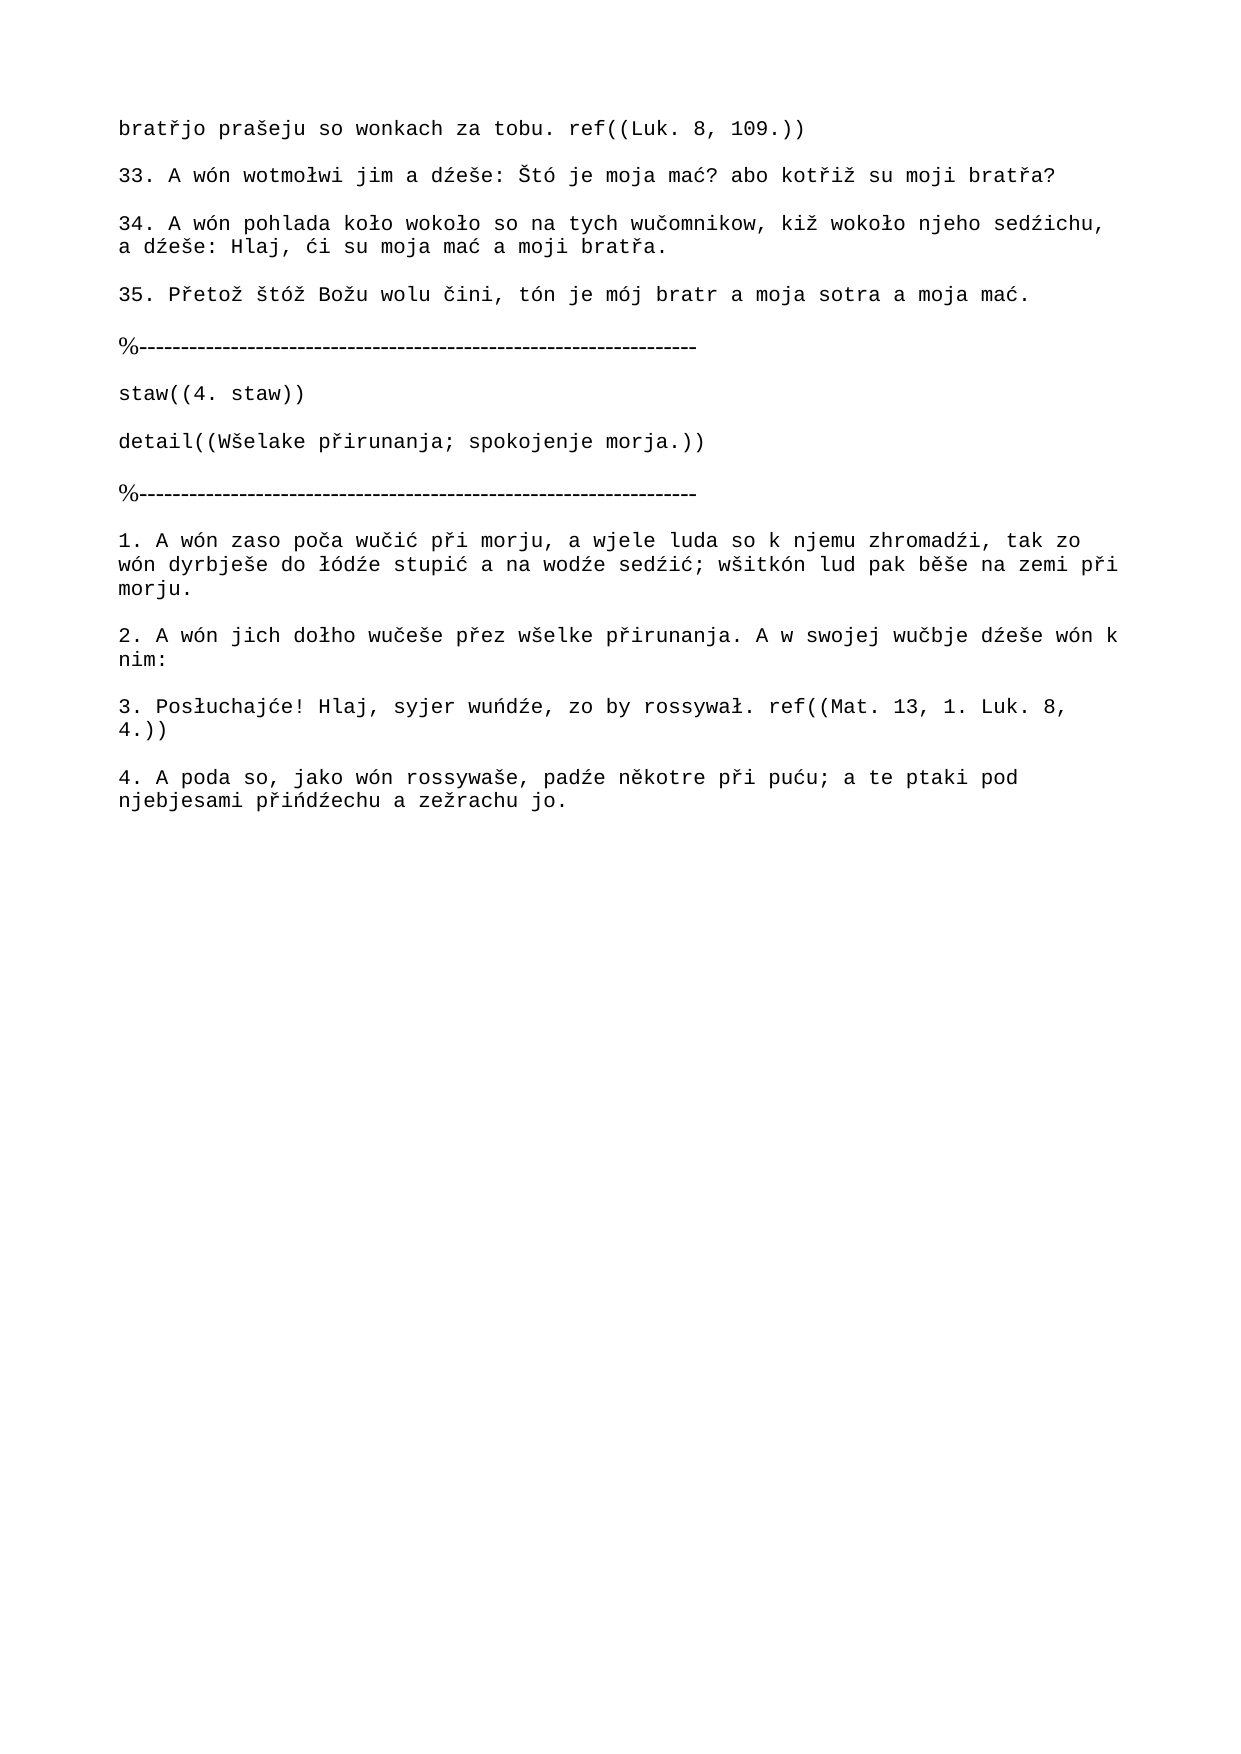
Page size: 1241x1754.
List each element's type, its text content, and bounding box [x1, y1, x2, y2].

text 3. Posłuchajće! Hlaj, syjer wuńdźe, zo by rossywał. ref((Mat. 13, 1. Luk. 8, 4.)) [118, 696, 1122, 743]
text 33. A wón wotmołwi jim a dźeše: Štó je moja mać? abo kotřiž su moji bratřa? [118, 165, 1122, 189]
text 34. A wón pohlada koło wokoło so na tych wučomnikow, kiž wokoło njeho sedźichu, a dźeše: Hlaj, ći su moja mać a moji bratřa. [118, 213, 1122, 260]
text 1. A wón zaso poča wučić při morju, a wjele luda so k njemu zhromadźi, tak zo wón dyrbješe do łódźe stupić a na wodźe sedźić; wšitkón lud pak běše na zemi při morju. [118, 530, 1122, 601]
text bratřjo prašeju so wonkach za tobu. ref((Luk. 8, 109.)) [118, 118, 1122, 142]
text 4. A poda so, jako wón rossywaše, padźe někotre při puću; a te ptaki pod njebjesami přińdźechu a zežrachu jo. [118, 767, 1122, 814]
text 2. A wón jich dołho wučeše přez wšelke přirunanja. A w swojej wučbje dźeše wón k nim: [118, 625, 1122, 672]
text 35. Přetož štóž Božu wolu čini, tón je mój bratr a moja sotra a moja mać. [118, 284, 1122, 307]
text %------------------------------------------------------------------- [118, 478, 1122, 507]
text staw((4. staw)) [118, 383, 1122, 407]
text detail((Wšelake přirunanja; spokojenje morja.)) [118, 431, 1122, 454]
text %------------------------------------------------------------------- [118, 331, 1122, 360]
